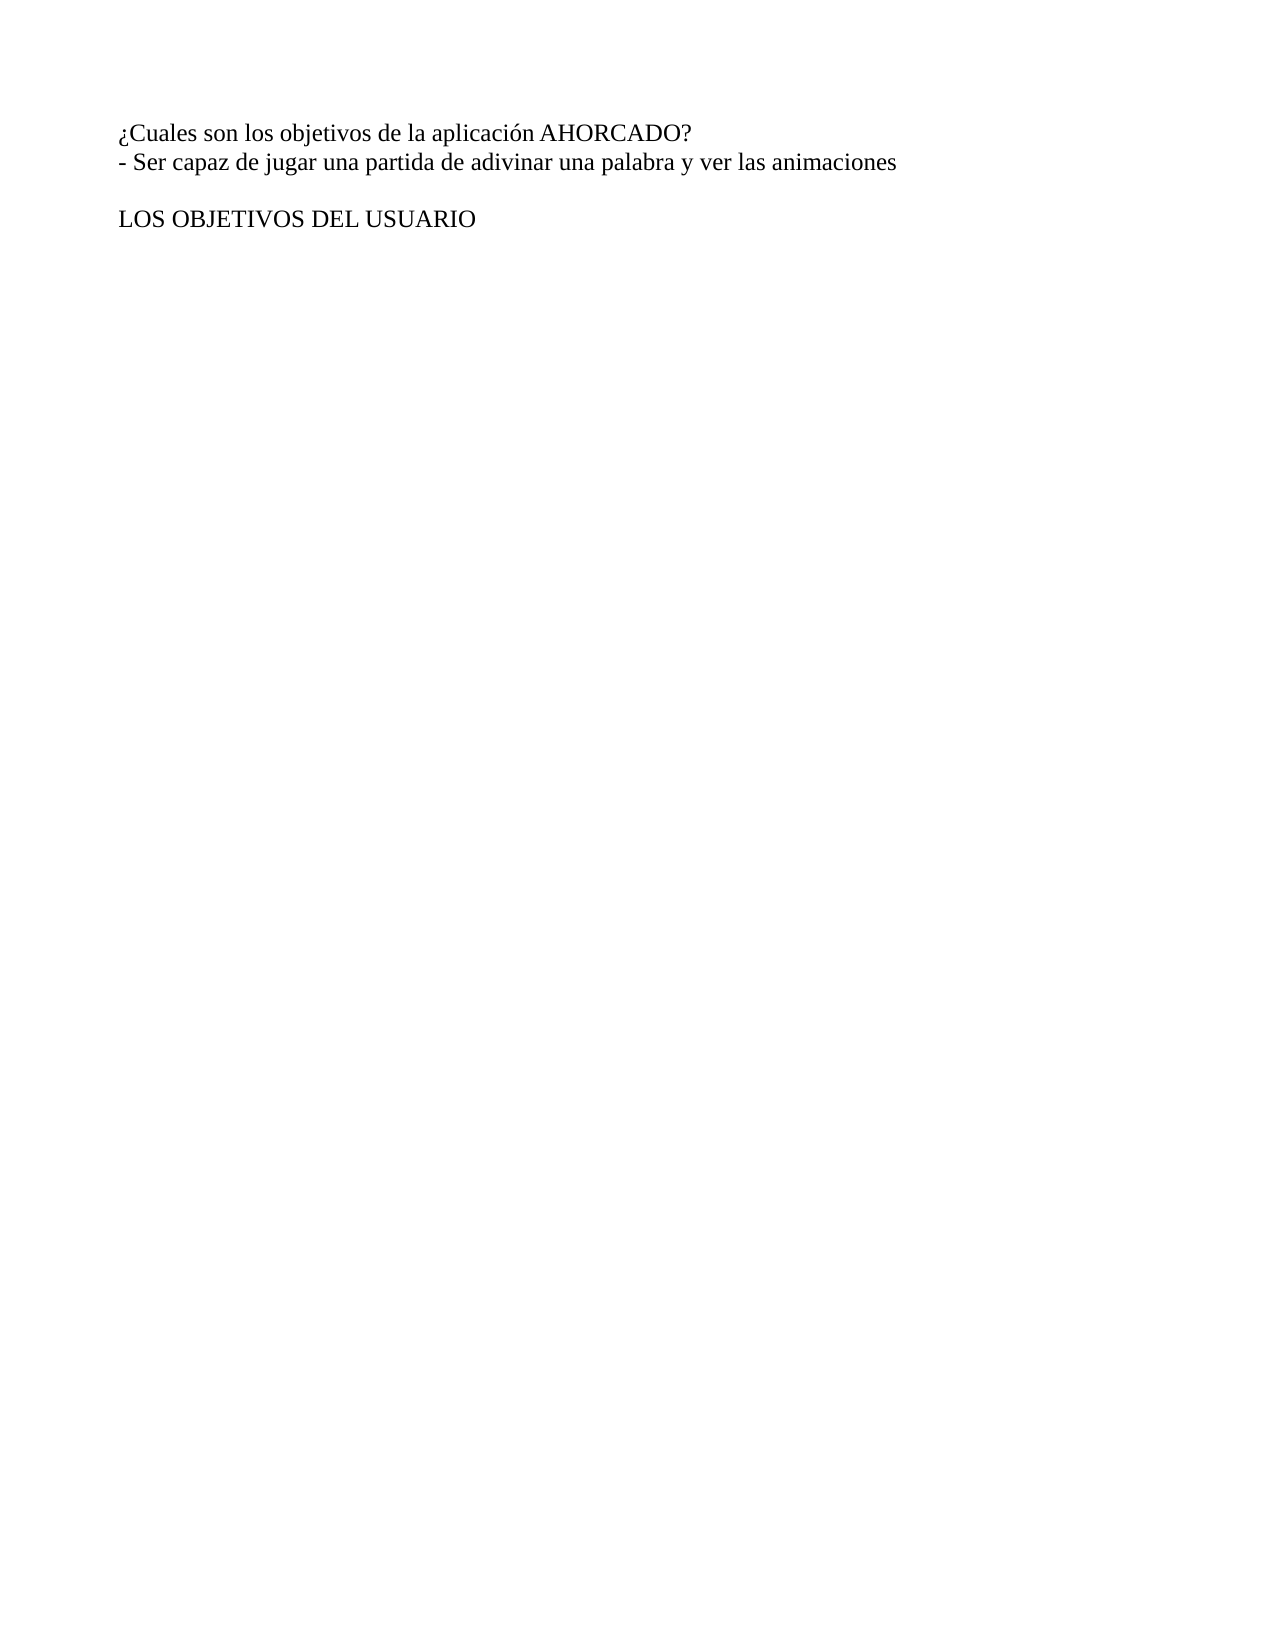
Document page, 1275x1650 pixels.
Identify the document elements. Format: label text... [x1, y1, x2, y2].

text - Ser capaz de jugar una partida de adivinar una palabra y ver las animaciones [118, 147, 1157, 176]
text ¿Cuales son los objetivos de la aplicación AHORCADO? [118, 118, 1157, 147]
text LOS OBJETIVOS DEL USUARIO [118, 204, 1157, 233]
